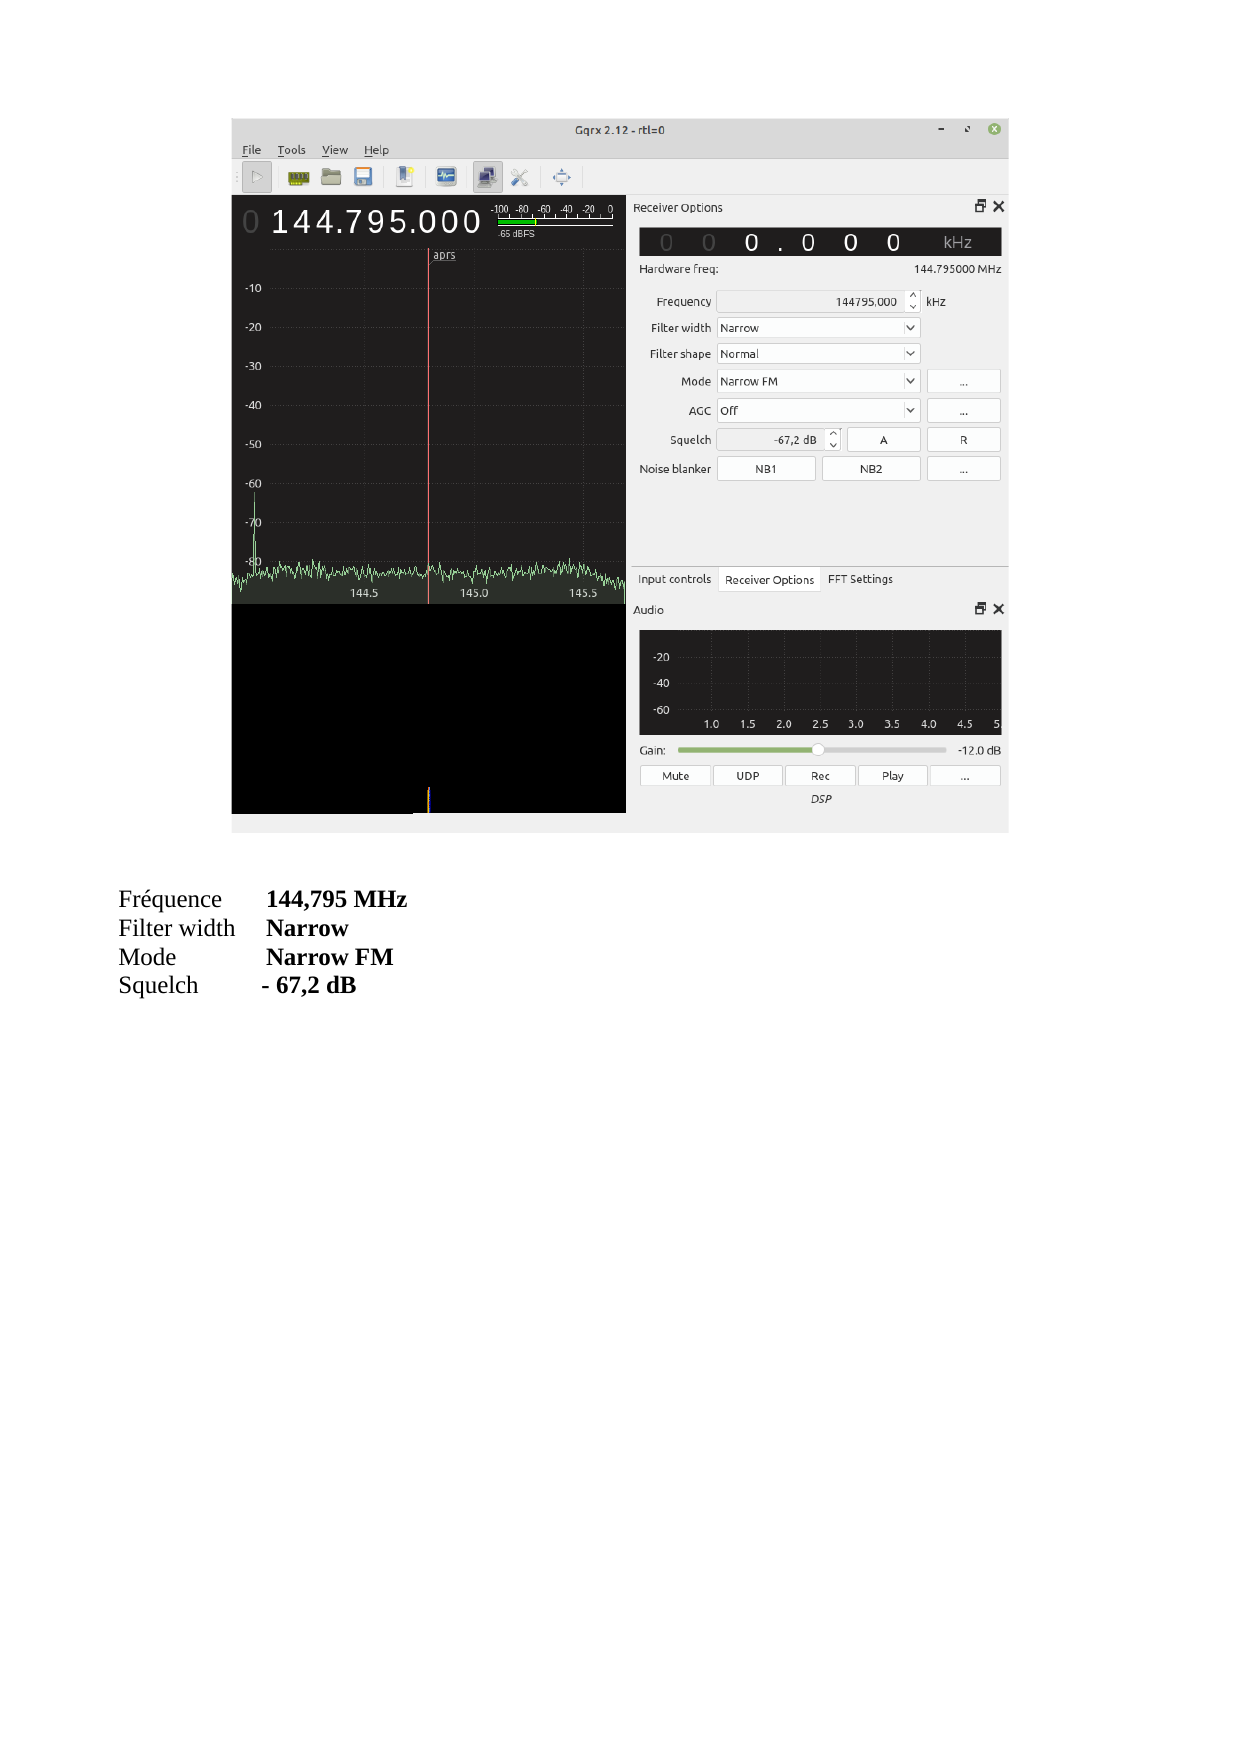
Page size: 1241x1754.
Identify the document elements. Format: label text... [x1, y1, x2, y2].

text Mode Narrow FM [118, 942, 1122, 970]
picture [231, 118, 1009, 833]
text Fréquence 144,795 MHz [118, 884, 1122, 913]
text Filter width Narrow [118, 913, 1122, 942]
text Squelch - 67,2 dB [118, 970, 1122, 999]
